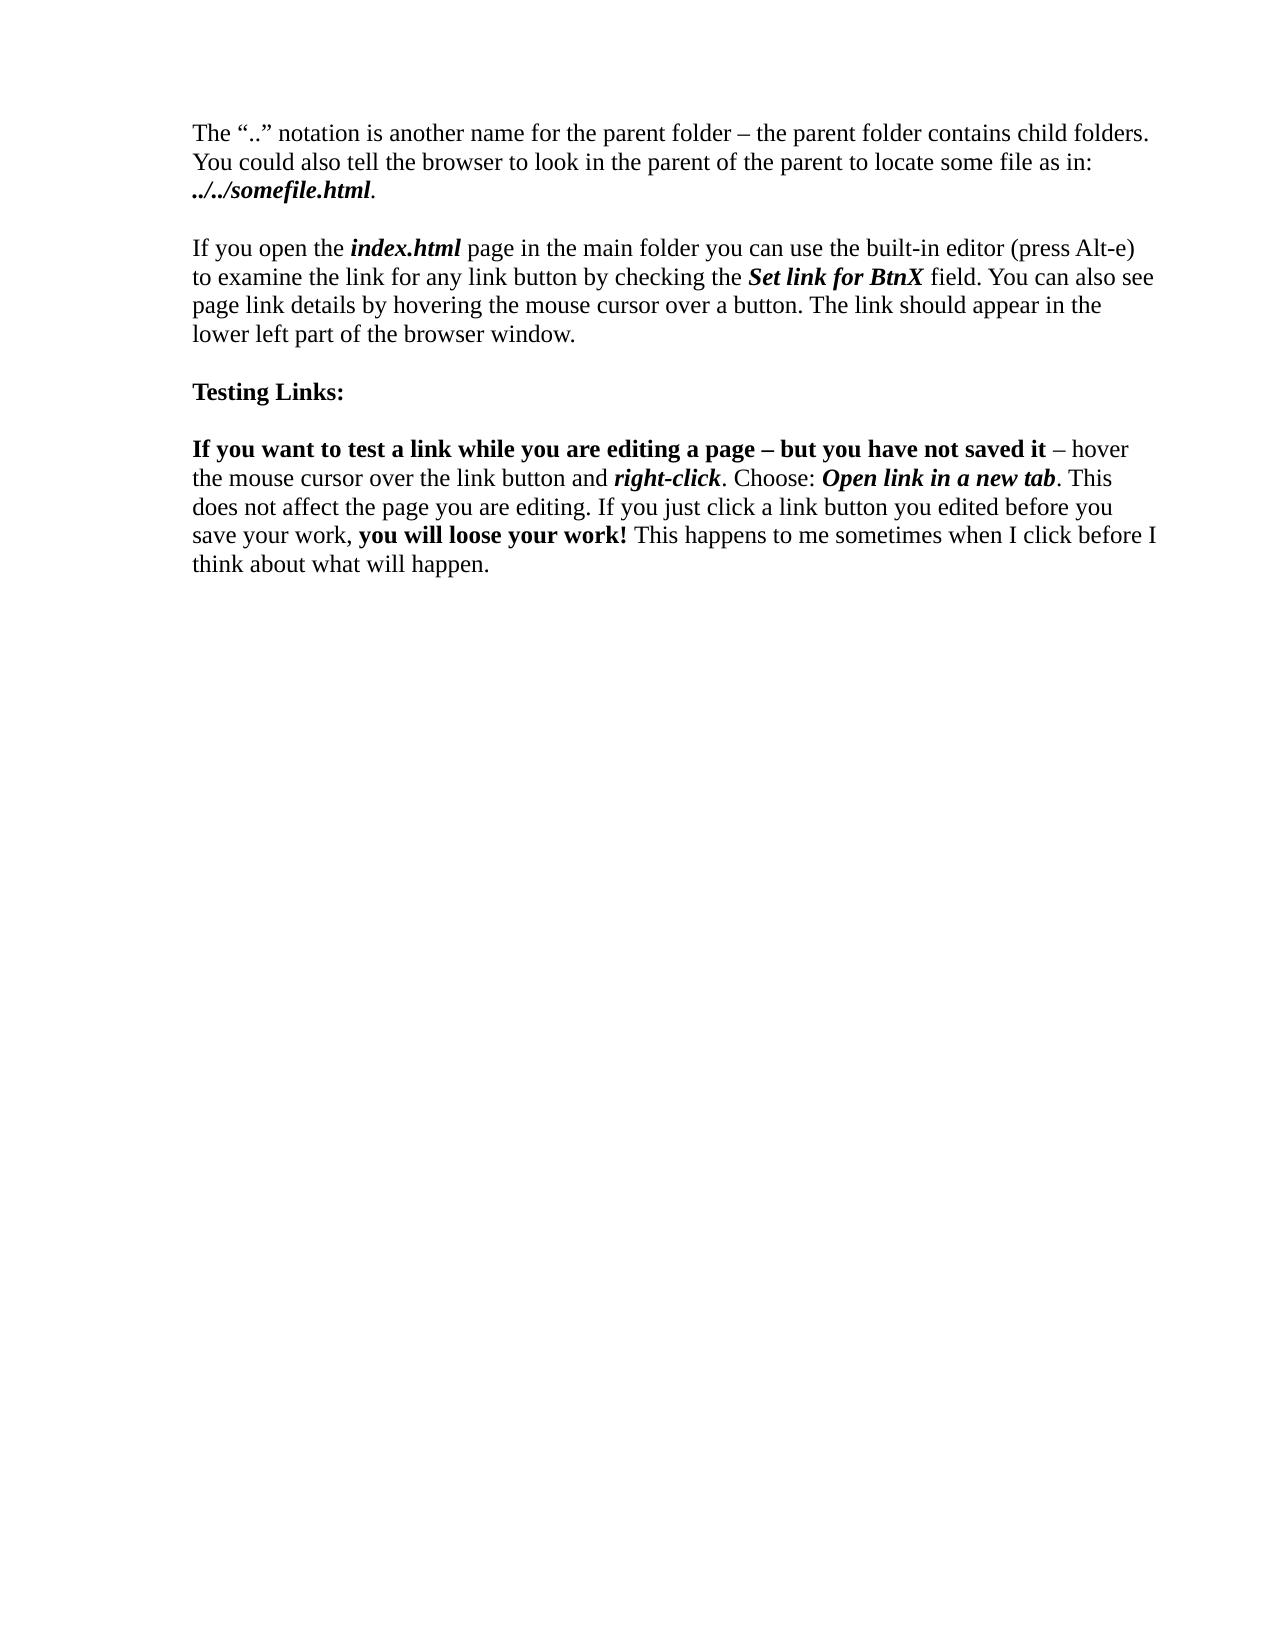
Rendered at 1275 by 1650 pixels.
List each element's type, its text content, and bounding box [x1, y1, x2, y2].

text The “..” notation is another name for the parent folder – the parent folder contains child folders. You could also tell the browser to look in the parent of the parent to locate some file as in: ../../somefile.html. [192, 118, 1157, 204]
text If you want to test a link while you are editing a page – but you have not saved it – hover the mouse cursor over the link button and right-click. Choose: Open link in a new tab. This does not affect the page you are editing. If you just click a link button you edited before you save your work, you will loose your work! This happens to me sometimes when I click before I think about what will happen. [192, 434, 1157, 578]
text If you open the index.html page in the main folder you can use the built-in editor (press Alt-e) to examine the link for any link button by checking the Set link for BtnX field. You can also see page link details by hovering the mouse cursor over a button. The link should appear in the lower left part of the browser window. [192, 233, 1157, 348]
text Testing Links: [192, 377, 1157, 406]
